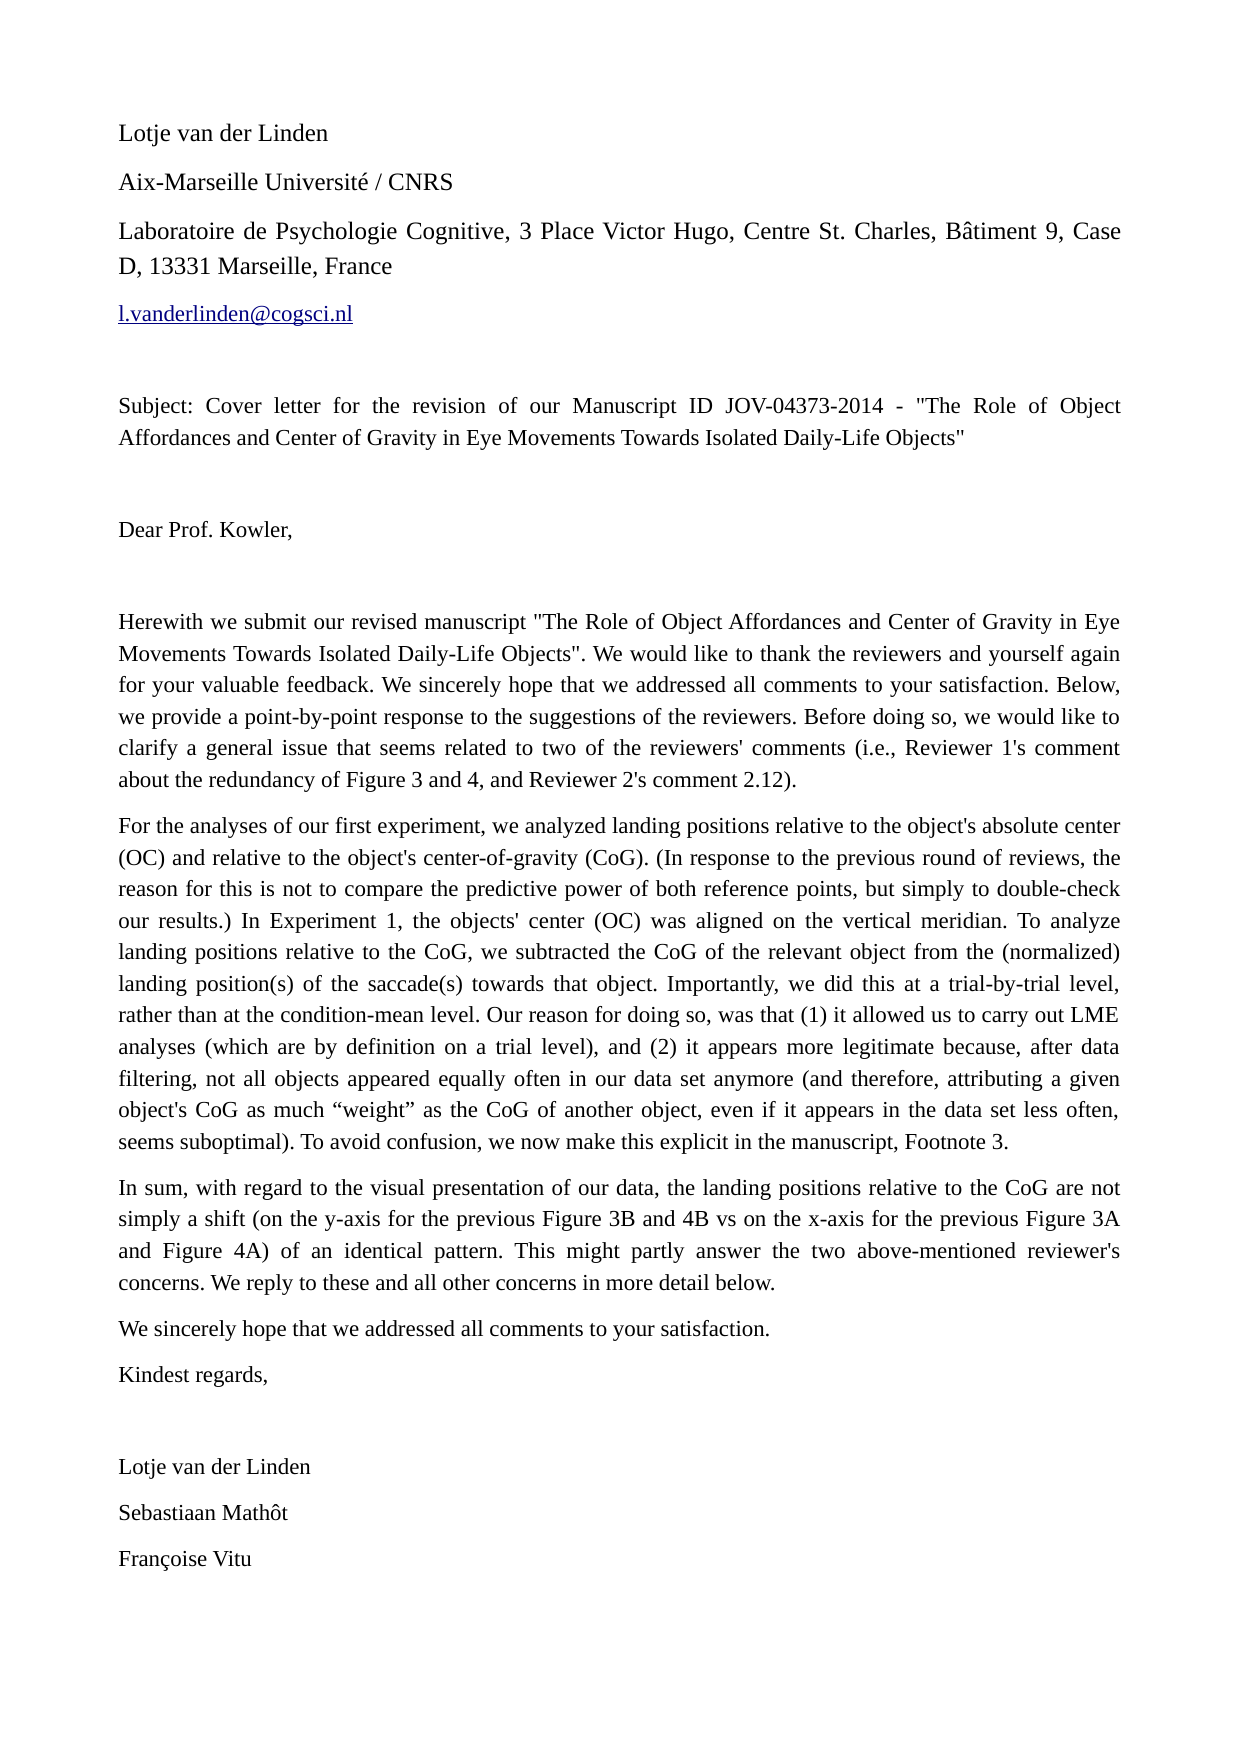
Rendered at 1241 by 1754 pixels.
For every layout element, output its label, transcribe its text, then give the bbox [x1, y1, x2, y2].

text Dear Prof. Kowler, [118, 516, 1122, 542]
text Kindest regards, [118, 1361, 1122, 1387]
text Françoise Vitu [118, 1546, 1122, 1572]
text l.vanderlinden@cogsci.nl [118, 300, 1122, 326]
text Aix-Marseille Université / CNRS [118, 167, 1122, 196]
text Sebastiaan Mathôt [118, 1499, 1122, 1526]
text In sum, with regard to the visual presentation of our data, the landing positions relative to the CoG are not simply a shift (on the y-axis for the previous Figure 3B and 4B vs on the x-axis for the previous Figure 3A and Figure 4A) of an identical pattern. This might partly answer the two above-mentioned reviewer's concerns. We reply to these and all other concerns in more detail below. [118, 1174, 1122, 1295]
text Herewith we submit our revised manuscript "The Role of Object Affordances and Center of Gravity in Eye Movements Towards Isolated Daily-Life Objects". We would like to thank the reviewers and yourself again for your valuable feedback. We sincerely hope that we addressed all comments to your satisfaction. Below, we provide a point-by-point response to the suggestions of the reviewers. Before doing so, we would like to clarify a general issue that seems related to two of the reviewers' comments (i.e., Reviewer 1's comment about the redundancy of Figure 3 and 4, and Reviewer 2's comment 2.12). [118, 608, 1122, 792]
text We sincerely hope that we addressed all comments to your satisfaction. [118, 1315, 1122, 1341]
text Subject: Cover letter for the revision of our Manuscript ID JOV-04373-2014 - "The Role of Object Affordances and Center of Gravity in Eye Movements Towards Isolated Daily-Life Objects" [118, 392, 1122, 450]
text Laboratoire de Psychologie Cognitive, 3 Place Victor Hugo, Centre St. Charles, Bâtiment 9, Case D, 13331 Marseille, France [118, 216, 1122, 279]
text Lotje van der Linden [118, 118, 1122, 147]
text Lotje van der Linden [118, 1453, 1122, 1479]
text For the analyses of our first experiment, we analyzed landing positions relative to the object's absolute center (OC) and relative to the object's center-of-gravity (CoG). (In response to the previous round of reviews, the reason for this is not to compare the predictive power of both reference points, but simply to double-check our results.) In Experiment 1, the objects' center (OC) was aligned on the vertical meridian. To analyze landing positions relative to the CoG, we subtracted the CoG of the relevant object from the (normalized) landing position(s) of the saccade(s) towards that object. Importantly, we did this at a trial-by-trial level, rather than at the condition-mean level. Our reason for doing so, was that (1) it allowed us to carry out LME analyses (which are by definition on a trial level), and (2) it appears more legitimate because, after data filtering, not all objects appeared equally often in our data set anymore (and therefore, attributing a given object's CoG as much “weight” as the CoG of another object, even if it appears in the data set less often, seems suboptimal). To avoid confusion, we now make this explicit in the manuscript, Footnote 3. [118, 812, 1122, 1154]
